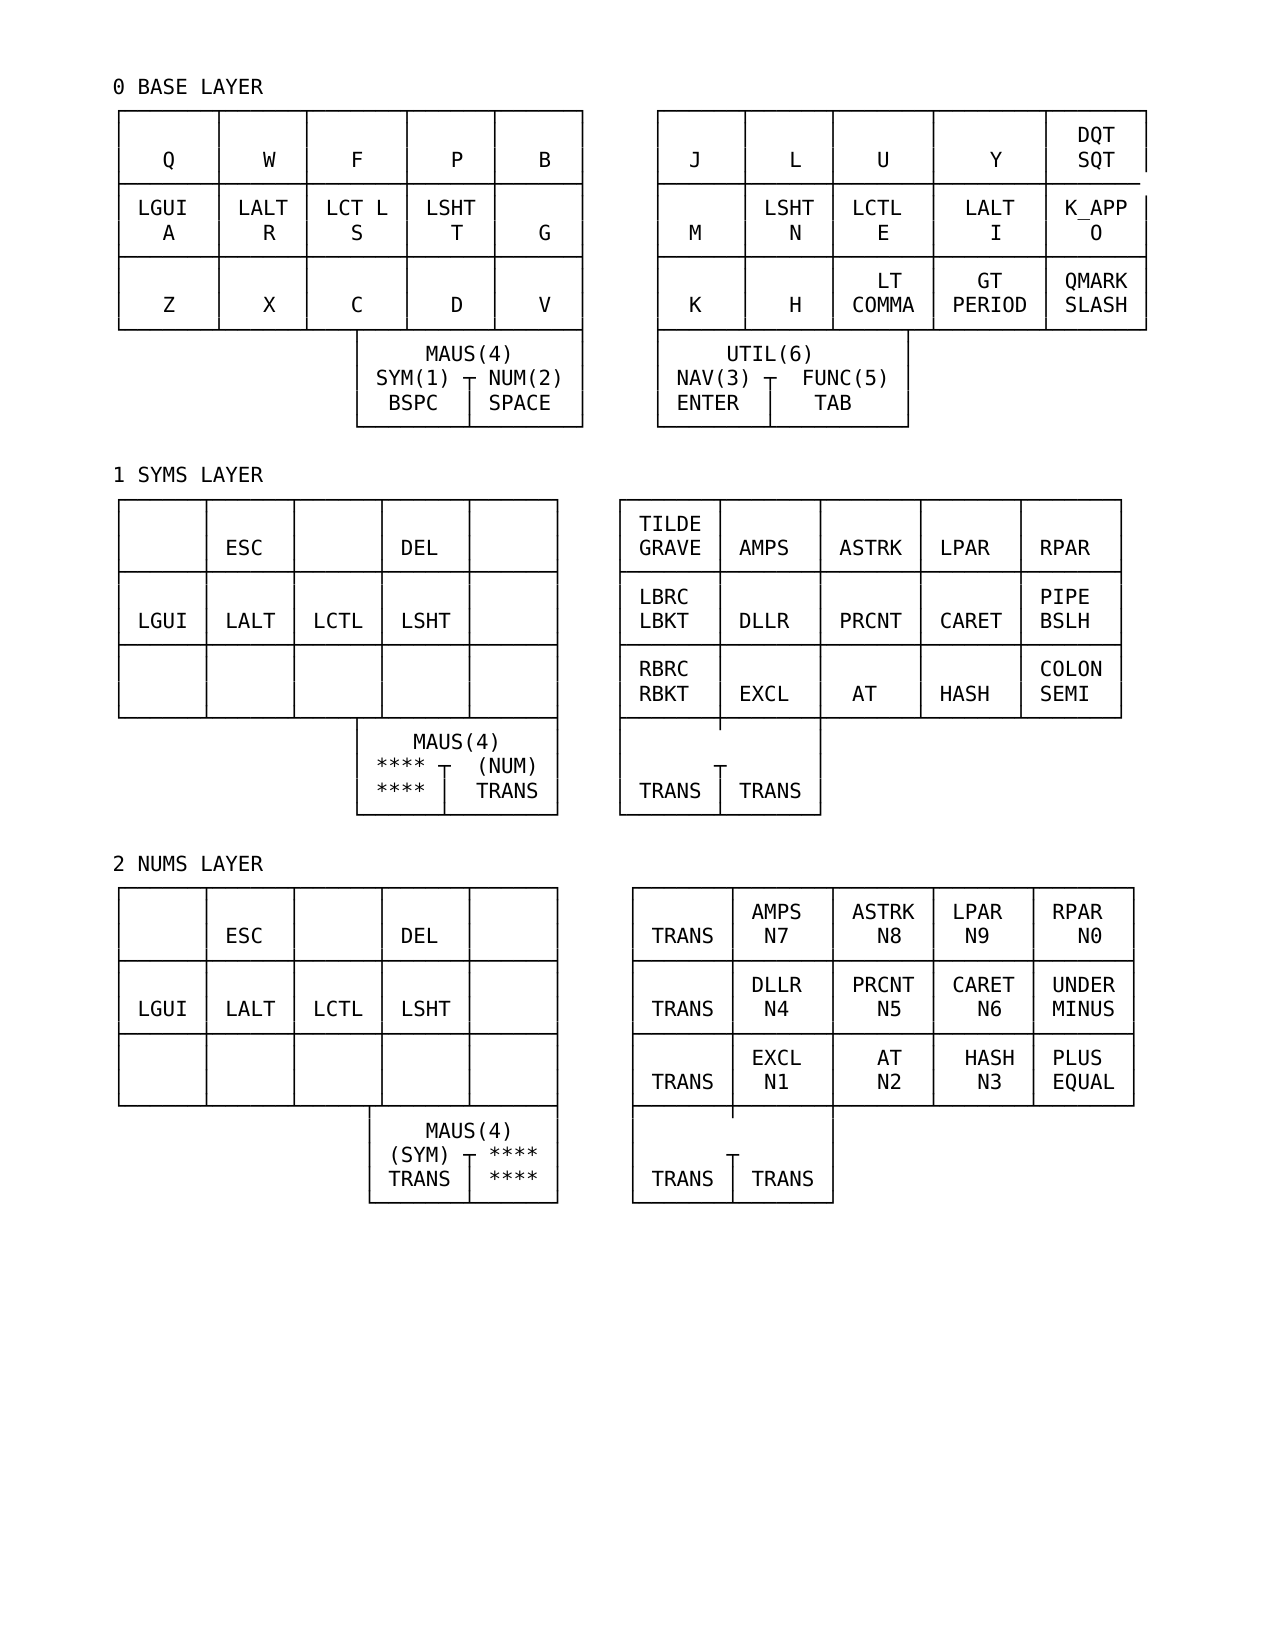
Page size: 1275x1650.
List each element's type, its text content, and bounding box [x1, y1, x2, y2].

text │ Q │ W │ F │ P │ B │ │ J │ L │ U │ Y │ SQT │ [219, 148, 305, 172]
text ├──────┼──────┼──────┼──────┼──────┤ ├───────┼───────┼───────┼───────┼───────┤ [558, 949, 631, 973]
text ├───────┼──────┼───────┼──────┼──────┤ ├──────┼──────┼───────┼────────┼─────── [1046, 172, 1247, 196]
text │ │ ESC │ │ DEL │ │ │ GRAVE │ AMPS │ ASTRK │ LPAR │ RPAR │ [119, 536, 205, 560]
text │ **** │ TRANS │ │ TRANS │ TRANS │ [721, 779, 819, 803]
text │ │ │ │ │ │ │ RBRC │ │ │ │ COLON │ [1021, 657, 1120, 682]
text │ BSPC │ SPACE │ │ ENTER │ TAB │ [658, 391, 769, 415]
text │ │ │ │ │ │ │ │ │ LT │ GT │ QMARK │ [658, 269, 744, 293]
text │ Z │ X │ C │ D │ V │ │ K │ H │ COMMA │ PERIOD │ SLASH │ [407, 293, 493, 318]
text │ **** │ TRANS │ │ TRANS │ TRANS │ [112, 779, 355, 803]
text │ BSPC │ SPACE │ │ ENTER │ TAB │ [112, 391, 355, 415]
text │ Z │ X │ C │ D │ V │ │ K │ H │ COMMA │ PERIOD │ SLASH │ [658, 293, 744, 318]
text │ │ ESC │ │ DEL │ │ │ TRANS │ N7 │ N8 │ N9 │ N0 │ [119, 924, 205, 949]
text │ │ │ │ │ │ │ TILDE │ │ │ │ │ [921, 512, 1019, 536]
text ├──────┼──────┼──────┼──────┼──────┤ ├───────┼───────┼───────┼───────┼───────┤ [1122, 560, 1247, 585]
text │ │ │ │ │ │ │ │ DLLR │ PRCNT │ CARET │ UNDER │ [1134, 973, 1247, 997]
text └──────┴──────┴────┬─┴──────┴──────┤ ├───────┼───────┼───────┴───────┴───────┘ [112, 706, 355, 730]
text │ │ │ │ │ │ │ RBKT │ EXCL │ AT │ HASH │ SEMI │ [119, 682, 205, 706]
text │ LGUI │ LALT │ LCTL │ LSHT │ │ │ LBKT │ DLLR │ PRCNT │ CARET │ BSLH │ [558, 609, 618, 633]
text │ **** │ TRANS │ │ TRANS │ TRANS │ [821, 779, 1247, 803]
text │ │ │ │ │ │ │ │ AMPS │ ASTRK │ LPAR │ RPAR │ [833, 900, 932, 924]
text │ LGUI │ LALT │ LCTL │ LSHT │ │ │ TRANS │ N4 │ N5 │ N6 │ MINUS │ [207, 997, 293, 1022]
text │ TRANS │ **** │ │ TRANS │ TRANS │ [370, 1167, 468, 1191]
text 1 SYMS LAYER [112, 463, 1247, 488]
text │ │ │ │ │ │ │ LBRC │ │ │ │ PIPE │ [119, 585, 205, 609]
text │ LGUI │ LALT │ LCT L │ LSHT │ │ │ │ LSHT │ LCTL │ LALT │ K_APP │ [119, 196, 217, 221]
text │ Q │ W │ F │ P │ B │ │ J │ L │ U │ Y │ SQT │ [658, 148, 744, 172]
text │ MAUS(4) │ │ │ [633, 1119, 831, 1143]
text │ │ ESC │ │ DEL │ │ │ TRANS │ N7 │ N8 │ N9 │ N0 │ [470, 924, 556, 949]
text │ LGUI │ LALT │ LCTL │ LSHT │ │ │ LBKT │ DLLR │ PRCNT │ CARET │ BSLH │ [207, 609, 293, 633]
text │ A │ R │ S │ T │ G │ │ M │ N │ E │ I │ O │ [746, 221, 831, 245]
text │ │ │ │ │ │ │ RBRC │ │ │ │ COLON │ [470, 657, 556, 682]
text │ A │ R │ S │ T │ G │ │ M │ N │ E │ I │ O │ [658, 221, 744, 245]
text │ TRANS │ **** │ │ TRANS │ TRANS │ [112, 1167, 368, 1191]
text │ Q │ W │ F │ P │ B │ │ J │ L │ U │ Y │ SQT │ [1046, 148, 1145, 172]
text │ A │ R │ S │ T │ G │ │ M │ N │ E │ I │ O │ [407, 221, 493, 245]
text └──────┴──────┴─────┬┴──────┴──────┤ ├───────┼───────┼───────┴───────┴───────┘ [633, 1107, 831, 1119]
text │ │ │ │ │ │ │ │ DLLR │ PRCNT │ CARET │ UNDER │ [119, 973, 205, 997]
text │ Q │ W │ F │ P │ B │ │ J │ L │ U │ Y │ SQT │ [833, 148, 932, 172]
text ├───────┼──────┼───────┼──────┼──────┤ ├──────┼──────┼───────┼────────┼───────┤ [583, 245, 656, 269]
text ┌───────┬──────┬───────┬──────┬──────┐ ┌──────┬──────┬───────┬────────┬───────┐ [112, 99, 1247, 123]
text │ **** │ TRANS │ │ TRANS │ TRANS │ [620, 779, 719, 803]
text │ MAUS(4) │ │ UTIL(6) │ [658, 342, 907, 366]
text │ (SYM) ┬ **** │ │ ┬ │ [833, 1143, 1247, 1167]
text │ SYM(1) ┬ NUM(2) │ │ NAV(3) ┬ FUNC(5) │ [357, 366, 581, 391]
text │ │ │ │ │ │ │ TILDE │ │ │ │ │ [207, 512, 293, 536]
text │ │ │ │ │ │ │ TRANS │ N1 │ N2 │ N3 │ EQUAL │ [119, 1070, 205, 1094]
text ├───────┼──────┼───────┼──────┼──────┤ ├──────┼──────┼───────┼────────┼───────┤ [1147, 245, 1247, 269]
text │ │ │ │ │ │ │ │ │ LT │ GT │ QMARK │ [407, 269, 493, 293]
text │ LGUI │ LALT │ LCTL │ LSHT │ │ │ TRANS │ N4 │ N5 │ N6 │ MINUS │ [733, 997, 831, 1022]
text │ │ │ │ │ │ │ │ EXCL │ AT │ HASH │ PLUS │ [633, 1046, 731, 1070]
text │ Z │ X │ C │ D │ V │ │ K │ H │ COMMA │ PERIOD │ SLASH │ [583, 293, 656, 318]
text │ LGUI │ LALT │ LCTL │ LSHT │ │ │ TRANS │ N4 │ N5 │ N6 │ MINUS │ [470, 997, 556, 1022]
text │ Q │ W │ F │ P │ B │ │ J │ L │ U │ Y │ SQT │ [934, 148, 1044, 172]
text │ LGUI │ LALT │ LCTL │ LSHT │ │ │ TRANS │ N4 │ N5 │ N6 │ MINUS │ [295, 997, 380, 1022]
text │ Q │ W │ F │ P │ B │ │ J │ L │ U │ Y │ SQT │ [495, 148, 581, 172]
text │ │ │ │ │ │ │ │ AMPS │ ASTRK │ LPAR │ RPAR │ [207, 900, 293, 924]
text │ │ │ │ │ │ │ │ EXCL │ AT │ HASH │ PLUS │ [470, 1046, 556, 1070]
text │ Z │ X │ C │ D │ V │ │ K │ H │ COMMA │ PERIOD │ SLASH │ [1147, 293, 1247, 318]
text │ │ │ │ │ │ │ │ │ │ │ DQT │ [407, 123, 493, 148]
text │ │ │ │ │ │ │ │ │ │ │ DQT │ [934, 123, 1044, 148]
text │ │ │ │ │ │ │ TRANS │ N1 │ N2 │ N3 │ EQUAL │ [470, 1070, 556, 1094]
text │ LGUI │ LALT │ LCTL │ LSHT │ │ │ TRANS │ N4 │ N5 │ N6 │ MINUS │ [833, 997, 932, 1022]
text └──────┴──────┴─────┬┴──────┴──────┤ ├───────┼───────┼───────┴───────┴───────┘ [370, 1107, 556, 1119]
text │ │ │ │ │ │ │ │ │ │ │ DQT │ [1147, 123, 1247, 148]
text │ A │ R │ S │ T │ G │ │ M │ N │ E │ I │ O │ [1046, 221, 1145, 245]
text │ │ │ │ │ │ │ TILDE │ │ │ │ │ [620, 512, 719, 536]
text ├───────┼──────┼───────┼──────┼──────┤ ├──────┼──────┼───────┼────────┼─────── [583, 172, 656, 196]
text │ SYM(1) ┬ NUM(2) │ │ NAV(3) ┬ FUNC(5) │ [658, 366, 907, 391]
text │ MAUS(4) │ │ │ [558, 730, 618, 754]
text │ │ │ │ │ │ │ TILDE │ │ │ │ │ [1122, 512, 1247, 536]
text │ │ ESC │ │ DEL │ │ │ GRAVE │ AMPS │ ASTRK │ LPAR │ RPAR │ [620, 536, 719, 560]
text │ │ │ │ │ │ │ LBRC │ │ │ │ PIPE │ [1122, 585, 1247, 609]
text │ LGUI │ LALT │ LCT L │ LSHT │ │ │ │ LSHT │ LCTL │ LALT │ K_APP │ [583, 196, 656, 221]
text │ │ │ │ │ │ │ │ │ │ │ DQT │ [119, 123, 217, 148]
text │ │ ESC │ │ DEL │ │ │ TRANS │ N7 │ N8 │ N9 │ N0 │ [558, 924, 631, 949]
text │ │ │ │ │ │ │ │ EXCL │ AT │ HASH │ PLUS │ [207, 1046, 293, 1070]
text │ LGUI │ LALT │ LCTL │ LSHT │ │ │ LBKT │ DLLR │ PRCNT │ CARET │ BSLH │ [821, 609, 919, 633]
text │ LGUI │ LALT │ LCTL │ LSHT │ │ │ TRANS │ N4 │ N5 │ N6 │ MINUS │ [119, 997, 205, 1022]
text │ TRANS │ **** │ │ TRANS │ TRANS │ [470, 1167, 556, 1191]
text │ LGUI │ LALT │ LCTL │ LSHT │ │ │ LBKT │ DLLR │ PRCNT │ CARET │ BSLH │ [295, 609, 380, 633]
text │ **** ┬ (NUM) │ │ ┬ │ [558, 754, 618, 779]
text │ │ │ │ │ │ │ RBKT │ EXCL │ AT │ HASH │ SEMI │ [295, 682, 380, 706]
text │ │ │ │ │ │ │ │ DLLR │ PRCNT │ CARET │ UNDER │ [833, 973, 932, 997]
text │ │ │ │ │ │ │ │ DLLR │ PRCNT │ CARET │ UNDER │ [1034, 973, 1132, 997]
text │ Z │ X │ C │ D │ V │ │ K │ H │ COMMA │ PERIOD │ SLASH │ [219, 293, 305, 318]
text │ │ │ │ │ │ │ RBRC │ │ │ │ COLON │ [821, 657, 919, 682]
text │ Z │ X │ C │ D │ V │ │ K │ H │ COMMA │ PERIOD │ SLASH │ [746, 293, 831, 318]
text ├──────┼──────┼──────┼──────┼──────┤ ├───────┼───────┼───────┼───────┼───────┤ [1134, 1022, 1247, 1046]
text │ │ │ │ │ │ │ TRANS │ N1 │ N2 │ N3 │ EQUAL │ [295, 1070, 380, 1094]
text │ │ │ │ │ │ │ │ EXCL │ AT │ HASH │ PLUS │ [558, 1046, 631, 1070]
text │ MAUS(4) │ │ UTIL(6) │ [357, 342, 581, 366]
text └──────┴────────┘ └───────┴───────┘ [112, 803, 1247, 827]
text │ Q │ W │ F │ P │ B │ │ J │ L │ U │ Y │ SQT │ [1147, 148, 1247, 172]
text │ │ │ │ │ │ │ │ │ LT │ GT │ QMARK │ [219, 269, 305, 293]
text │ A │ R │ S │ T │ G │ │ M │ N │ E │ I │ O │ [495, 221, 581, 245]
text │ **** │ TRANS │ │ TRANS │ TRANS │ [558, 779, 618, 803]
text │ │ ESC │ │ DEL │ │ │ TRANS │ N7 │ N8 │ N9 │ N0 │ [207, 924, 293, 949]
text │ │ │ │ │ │ │ RBRC │ │ │ │ COLON │ [558, 657, 618, 682]
text │ │ │ │ │ │ │ LBRC │ │ │ │ PIPE │ [821, 585, 919, 609]
text │ │ │ │ │ │ │ │ EXCL │ AT │ HASH │ PLUS │ [295, 1046, 380, 1070]
text │ A │ R │ S │ T │ G │ │ M │ N │ E │ I │ O │ [119, 221, 217, 245]
text │ LGUI │ LALT │ LCTL │ LSHT │ │ │ TRANS │ N4 │ N5 │ N6 │ MINUS │ [558, 997, 631, 1022]
text │ │ │ │ │ │ │ │ │ LT │ GT │ QMARK │ [934, 269, 1044, 293]
text │ LGUI │ LALT │ LCT L │ LSHT │ │ │ │ LSHT │ LCTL │ LALT │ K_APP │ [219, 196, 305, 221]
text │ Z │ X │ C │ D │ V │ │ K │ H │ COMMA │ PERIOD │ SLASH │ [934, 293, 1044, 318]
text │ SYM(1) ┬ NUM(2) │ │ NAV(3) ┬ FUNC(5) │ [112, 366, 355, 391]
text │ LGUI │ LALT │ LCTL │ LSHT │ │ │ LBKT │ DLLR │ PRCNT │ CARET │ BSLH │ [470, 609, 556, 633]
text │ SYM(1) ┬ NUM(2) │ │ NAV(3) ┬ FUNC(5) │ [909, 366, 1247, 391]
text │ │ │ │ │ │ │ RBKT │ EXCL │ AT │ HASH │ SEMI │ [1021, 682, 1120, 706]
text │ │ │ │ │ │ │ RBKT │ EXCL │ AT │ HASH │ SEMI │ [620, 682, 719, 706]
text │ LGUI │ LALT │ LCTL │ LSHT │ │ │ LBKT │ DLLR │ PRCNT │ CARET │ BSLH │ [721, 609, 819, 633]
text │ │ │ │ │ │ │ TRANS │ N1 │ N2 │ N3 │ EQUAL │ [1134, 1070, 1247, 1094]
text │ │ │ │ │ │ │ TILDE │ │ │ │ │ [821, 512, 919, 536]
text │ (SYM) ┬ **** │ │ ┬ │ [558, 1143, 631, 1167]
text │ │ │ │ │ │ │ │ │ LT │ GT │ QMARK │ [495, 269, 581, 293]
text │ Z │ X │ C │ D │ V │ │ K │ H │ COMMA │ PERIOD │ SLASH │ [1046, 293, 1145, 318]
text │ LGUI │ LALT │ LCT L │ LSHT │ │ │ │ LSHT │ LCTL │ LALT │ K_APP │ [1046, 196, 1145, 221]
text │ │ │ │ │ │ │ RBKT │ EXCL │ AT │ HASH │ SEMI │ [921, 682, 1019, 706]
text │ │ │ │ │ │ │ │ AMPS │ ASTRK │ LPAR │ RPAR │ [633, 900, 731, 924]
text │ │ │ │ │ │ │ RBKT │ EXCL │ AT │ HASH │ SEMI │ [721, 682, 819, 706]
text │ │ │ │ │ │ │ │ │ LT │ GT │ QMARK │ [1147, 269, 1247, 293]
text │ │ │ │ │ │ │ │ │ LT │ GT │ QMARK │ [833, 269, 932, 293]
text │ LGUI │ LALT │ LCT L │ LSHT │ │ │ │ LSHT │ LCTL │ LALT │ K_APP │ [833, 196, 932, 221]
text │ SYM(1) ┬ NUM(2) │ │ NAV(3) ┬ FUNC(5) │ [583, 366, 656, 391]
text │ │ │ │ │ │ │ TRANS │ N1 │ N2 │ N3 │ EQUAL │ [833, 1070, 932, 1094]
text │ MAUS(4) │ │ │ [558, 1119, 631, 1143]
text │ Q │ W │ F │ P │ B │ │ J │ L │ U │ Y │ SQT │ [119, 148, 217, 172]
text │ BSPC │ SPACE │ │ ENTER │ TAB │ [909, 391, 1247, 415]
text │ │ │ │ │ │ │ │ EXCL │ AT │ HASH │ PLUS │ [833, 1046, 932, 1070]
text │ TRANS │ **** │ │ TRANS │ TRANS │ [633, 1167, 731, 1191]
text │ │ │ │ │ │ │ TRANS │ N1 │ N2 │ N3 │ EQUAL │ [934, 1070, 1032, 1094]
text └───────┴──────┴───┬───┴──────┴──────┤ ├──────┴──────┴─────┬─┴────────┴───────┘ [357, 331, 581, 342]
text │ **** │ TRANS │ │ TRANS │ TRANS │ [445, 779, 556, 803]
text │ MAUS(4) │ │ │ [357, 730, 556, 754]
text └───────┴──────┴───┬───┴──────┴──────┤ ├──────┴──────┴─────┬─┴────────┴───────┘ [583, 318, 656, 342]
text │ │ │ │ │ │ │ RBRC │ │ │ │ COLON │ [620, 657, 719, 682]
text │ LGUI │ LALT │ LCTL │ LSHT │ │ │ TRANS │ N4 │ N5 │ N6 │ MINUS │ [382, 997, 468, 1022]
text │ │ ESC │ │ DEL │ │ │ TRANS │ N7 │ N8 │ N9 │ N0 │ [382, 924, 468, 949]
text │ │ │ │ │ │ │ │ │ │ │ DQT │ [746, 123, 831, 148]
text │ A │ R │ S │ T │ G │ │ M │ N │ E │ I │ O │ [934, 221, 1044, 245]
text │ │ │ │ │ │ │ │ EXCL │ AT │ HASH │ PLUS │ [733, 1046, 831, 1070]
text └──────┴──────┴────┬─┴──────┴──────┤ ├───────┼───────┼───────┴───────┴───────┘ [821, 706, 1247, 730]
text │ LGUI │ LALT │ LCTL │ LSHT │ │ │ LBKT │ DLLR │ PRCNT │ CARET │ BSLH │ [620, 609, 719, 633]
text │ Z │ X │ C │ D │ V │ │ K │ H │ COMMA │ PERIOD │ SLASH │ [119, 293, 217, 318]
text │ MAUS(4) │ │ UTIL(6) │ [583, 342, 656, 366]
text ├──────┼──────┼──────┼──────┼──────┤ ├───────┼───────┼───────┼───────┼───────┤ [1122, 633, 1247, 657]
text │ LGUI │ LALT │ LCT L │ LSHT │ │ │ │ LSHT │ LCTL │ LALT │ K_APP │ [658, 196, 744, 221]
text │ LGUI │ LALT │ LCTL │ LSHT │ │ │ LBKT │ DLLR │ PRCNT │ CARET │ BSLH │ [119, 609, 205, 633]
text │ │ │ │ │ │ │ RBKT │ EXCL │ AT │ HASH │ SEMI │ [207, 682, 293, 706]
text │ │ │ │ │ │ │ LBRC │ │ │ │ PIPE │ [558, 585, 618, 609]
text │ │ ESC │ │ DEL │ │ │ GRAVE │ AMPS │ ASTRK │ LPAR │ RPAR │ [1122, 536, 1247, 560]
text │ │ │ │ │ │ │ │ AMPS │ ASTRK │ LPAR │ RPAR │ [1134, 900, 1247, 924]
text │ │ ESC │ │ DEL │ │ │ GRAVE │ AMPS │ ASTRK │ LPAR │ RPAR │ [382, 536, 468, 560]
text │ LGUI │ LALT │ LCT L │ LSHT │ │ │ │ LSHT │ LCTL │ LALT │ K_APP │ [307, 196, 405, 221]
text └──────┴──────┴─────┬┴──────┴──────┤ ├───────┼───────┼───────┴───────┴───────┘ [112, 1094, 368, 1119]
text │ │ │ │ │ │ │ │ AMPS │ ASTRK │ LPAR │ RPAR │ [1034, 900, 1132, 924]
text │ MAUS(4) │ │ │ [833, 1119, 1247, 1143]
text │ **** ┬ (NUM) │ │ ┬ │ [357, 754, 556, 779]
text │ │ │ │ │ │ │ │ AMPS │ ASTRK │ LPAR │ RPAR │ [295, 900, 380, 924]
text │ │ ESC │ │ DEL │ │ │ TRANS │ N7 │ N8 │ N9 │ N0 │ [1034, 924, 1132, 949]
text │ │ │ │ │ │ │ TRANS │ N1 │ N2 │ N3 │ EQUAL │ [207, 1070, 293, 1094]
text │ │ │ │ │ │ │ │ │ │ │ DQT │ [307, 123, 405, 148]
text │ │ │ │ │ │ │ RBRC │ │ │ │ COLON │ [382, 657, 468, 682]
text │ │ ESC │ │ DEL │ │ │ TRANS │ N7 │ N8 │ N9 │ N0 │ [1134, 924, 1247, 949]
text │ (SYM) ┬ **** │ │ ┬ │ [633, 1143, 831, 1167]
text │ │ │ │ │ │ │ TILDE │ │ │ │ │ [382, 512, 468, 536]
text │ │ │ │ │ │ │ RBRC │ │ │ │ COLON │ [921, 657, 1019, 682]
text │ │ │ │ │ │ │ │ │ │ │ DQT │ [219, 123, 305, 148]
text │ MAUS(4) │ │ │ [370, 1119, 556, 1143]
text │ │ │ │ │ │ │ TILDE │ │ │ │ │ [558, 512, 618, 536]
text │ │ ESC │ │ DEL │ │ │ GRAVE │ AMPS │ ASTRK │ LPAR │ RPAR │ [470, 536, 556, 560]
text │ │ │ │ │ │ │ TILDE │ │ │ │ │ [1021, 512, 1120, 536]
text │ │ ESC │ │ DEL │ │ │ GRAVE │ AMPS │ ASTRK │ LPAR │ RPAR │ [921, 536, 1019, 560]
text │ │ ESC │ │ DEL │ │ │ GRAVE │ AMPS │ ASTRK │ LPAR │ RPAR │ [821, 536, 919, 560]
text │ (SYM) ┬ **** │ │ ┬ │ [370, 1143, 556, 1167]
text │ │ │ │ │ │ │ │ DLLR │ PRCNT │ CARET │ UNDER │ [382, 973, 468, 997]
text │ │ │ │ │ │ │ LBRC │ │ │ │ PIPE │ [1021, 585, 1120, 609]
text │ │ ESC │ │ DEL │ │ │ TRANS │ N7 │ N8 │ N9 │ N0 │ [295, 924, 380, 949]
text │ │ │ │ │ │ │ LBRC │ │ │ │ PIPE │ [921, 585, 1019, 609]
text │ │ │ │ │ │ │ │ │ LT │ GT │ QMARK │ [119, 269, 217, 293]
text │ │ │ │ │ │ │ RBRC │ │ │ │ COLON │ [119, 657, 205, 682]
text │ │ │ │ │ │ │ RBKT │ EXCL │ AT │ HASH │ SEMI │ [382, 682, 468, 706]
text │ │ │ │ │ │ │ TILDE │ │ │ │ │ [721, 512, 819, 536]
text │ │ │ │ │ │ │ │ EXCL │ AT │ HASH │ PLUS │ [934, 1046, 1032, 1070]
text 0 BASE LAYER [112, 75, 1247, 99]
text │ │ │ │ │ │ │ RBKT │ EXCL │ AT │ HASH │ SEMI │ [470, 682, 556, 706]
text │ │ │ │ │ │ │ │ │ │ │ DQT │ [658, 123, 744, 148]
text │ │ │ │ │ │ │ TRANS │ N1 │ N2 │ N3 │ EQUAL │ [633, 1070, 731, 1094]
text │ │ │ │ │ │ │ TRANS │ N1 │ N2 │ N3 │ EQUAL │ [1034, 1070, 1132, 1094]
text │ │ ESC │ │ DEL │ │ │ TRANS │ N7 │ N8 │ N9 │ N0 │ [633, 924, 731, 949]
text │ TRANS │ **** │ │ TRANS │ TRANS │ [833, 1167, 1247, 1191]
text │ │ │ │ │ │ │ TRANS │ N1 │ N2 │ N3 │ EQUAL │ [733, 1070, 831, 1094]
text │ │ │ │ │ │ │ │ AMPS │ ASTRK │ LPAR │ RPAR │ [470, 900, 556, 924]
text │ LGUI │ LALT │ LCTL │ LSHT │ │ │ TRANS │ N4 │ N5 │ N6 │ MINUS │ [934, 997, 1032, 1022]
text │ MAUS(4) │ │ UTIL(6) │ [909, 342, 1247, 366]
text │ **** ┬ (NUM) │ │ ┬ │ [821, 754, 1247, 779]
text │ BSPC │ SPACE │ │ ENTER │ TAB │ [771, 391, 907, 415]
text │ (SYM) ┬ **** │ │ ┬ │ [112, 1143, 368, 1167]
text │ │ │ │ │ │ │ LBRC │ │ │ │ PIPE │ [470, 585, 556, 609]
text │ │ │ │ │ │ │ │ DLLR │ PRCNT │ CARET │ UNDER │ [934, 973, 1032, 997]
text 2 NUMS LAYER [112, 852, 1247, 876]
text │ │ │ │ │ │ │ │ EXCL │ AT │ HASH │ PLUS │ [1134, 1046, 1247, 1070]
text │ **** │ TRANS │ │ TRANS │ TRANS │ [357, 779, 443, 803]
text │ │ ESC │ │ DEL │ │ │ GRAVE │ AMPS │ ASTRK │ LPAR │ RPAR │ [721, 536, 819, 560]
text │ │ │ │ │ │ │ LBRC │ │ │ │ PIPE │ [721, 585, 819, 609]
text │ │ │ │ │ │ │ TRANS │ N1 │ N2 │ N3 │ EQUAL │ [558, 1070, 631, 1094]
text │ LGUI │ LALT │ LCTL │ LSHT │ │ │ LBKT │ DLLR │ PRCNT │ CARET │ BSLH │ [921, 609, 1019, 633]
text │ │ │ │ │ │ │ RBKT │ EXCL │ AT │ HASH │ SEMI │ [558, 682, 618, 706]
text │ A │ R │ S │ T │ G │ │ M │ N │ E │ I │ O │ [219, 221, 305, 245]
text ┌──────┬──────┬──────┬──────┬──────┐ ┌───────┬───────┬───────┬───────┬───────┐ [112, 488, 1247, 512]
text │ MAUS(4) │ │ │ [620, 730, 819, 754]
text │ │ │ │ │ │ │ │ AMPS │ ASTRK │ LPAR │ RPAR │ [558, 900, 631, 924]
text │ │ │ │ │ │ │ │ EXCL │ AT │ HASH │ PLUS │ [382, 1046, 468, 1070]
text │ Z │ X │ C │ D │ V │ │ K │ H │ COMMA │ PERIOD │ SLASH │ [307, 293, 405, 318]
text │ A │ R │ S │ T │ G │ │ M │ N │ E │ I │ O │ [833, 221, 932, 245]
text │ LGUI │ LALT │ LCT L │ LSHT │ │ │ │ LSHT │ LCTL │ LALT │ K_APP │ [495, 196, 581, 221]
text │ │ │ │ │ │ │ LBRC │ │ │ │ PIPE │ [207, 585, 293, 609]
text ├──────┼──────┼──────┼──────┼──────┤ ├───────┼───────┼───────┼───────┼───────┤ [1134, 949, 1247, 973]
text │ LGUI │ LALT │ LCTL │ LSHT │ │ │ TRANS │ N4 │ N5 │ N6 │ MINUS │ [1034, 997, 1132, 1022]
text │ Z │ X │ C │ D │ V │ │ K │ H │ COMMA │ PERIOD │ SLASH │ [833, 293, 932, 318]
text │ LGUI │ LALT │ LCTL │ LSHT │ │ │ LBKT │ DLLR │ PRCNT │ CARET │ BSLH │ [1021, 609, 1120, 633]
text │ LGUI │ LALT │ LCT L │ LSHT │ │ │ │ LSHT │ LCTL │ LALT │ K_APP │ [746, 196, 831, 221]
text │ Q │ W │ F │ P │ B │ │ J │ L │ U │ Y │ SQT │ [746, 148, 831, 172]
text │ MAUS(4) │ │ │ [821, 730, 1247, 754]
text │ │ ESC │ │ DEL │ │ │ TRANS │ N7 │ N8 │ N9 │ N0 │ [733, 924, 831, 949]
text │ LGUI │ LALT │ LCT L │ LSHT │ │ │ │ LSHT │ LCTL │ LALT │ K_APP │ [934, 196, 1044, 221]
text └───────┴──────┴───┬───┴──────┴──────┤ ├──────┴──────┴─────┬─┴────────┴───────┘ [658, 331, 907, 342]
text │ │ │ │ │ │ │ │ │ LT │ GT │ QMARK │ [583, 269, 656, 293]
text │ A │ R │ S │ T │ G │ │ M │ N │ E │ I │ O │ [307, 221, 405, 245]
text │ │ ESC │ │ DEL │ │ │ GRAVE │ AMPS │ ASTRK │ LPAR │ RPAR │ [1021, 536, 1120, 560]
text │ LGUI │ LALT │ LCT L │ LSHT │ │ │ │ LSHT │ LCTL │ LALT │ K_APP │ [407, 196, 493, 221]
text │ │ │ │ │ │ │ │ AMPS │ ASTRK │ LPAR │ RPAR │ [119, 900, 205, 924]
text │ │ │ │ │ │ │ LBRC │ │ │ │ PIPE │ [382, 585, 468, 609]
text │ Q │ W │ F │ P │ B │ │ J │ L │ U │ Y │ SQT │ [307, 148, 405, 172]
text │ MAUS(4) │ │ │ [112, 730, 355, 754]
text │ **** ┬ (NUM) │ │ ┬ │ [620, 754, 819, 779]
text │ │ │ │ │ │ │ │ DLLR │ PRCNT │ CARET │ UNDER │ [207, 973, 293, 997]
text │ BSPC │ SPACE │ │ ENTER │ TAB │ [583, 391, 656, 415]
text ┌──────┬──────┬──────┬──────┬──────┐ ┌───────┬───────┬───────┬───────┬───────┐ [112, 876, 1247, 900]
text │ │ │ │ │ │ │ │ DLLR │ PRCNT │ CARET │ UNDER │ [633, 973, 731, 997]
text │ │ │ │ │ │ │ RBRC │ │ │ │ COLON │ [207, 657, 293, 682]
text │ │ │ │ │ │ │ │ DLLR │ PRCNT │ CARET │ UNDER │ [733, 973, 831, 997]
text │ │ ESC │ │ DEL │ │ │ TRANS │ N7 │ N8 │ N9 │ N0 │ [833, 924, 932, 949]
text │ │ ESC │ │ DEL │ │ │ GRAVE │ AMPS │ ASTRK │ LPAR │ RPAR │ [207, 536, 293, 560]
text │ LGUI │ LALT │ LCT L │ LSHT │ │ │ │ LSHT │ LCTL │ LALT │ K_APP │ [1147, 196, 1247, 221]
text └───────┴──────┴───┬───┴──────┴──────┤ ├──────┴──────┴─────┬─┴────────┴───────┘ [112, 318, 355, 342]
text │ │ │ │ │ │ │ │ │ │ │ DQT │ [583, 123, 656, 148]
text │ │ │ │ │ │ │ RBRC │ │ │ │ COLON │ [721, 657, 819, 682]
text │ Q │ W │ F │ P │ B │ │ J │ L │ U │ Y │ SQT │ [407, 148, 493, 172]
text │ │ │ │ │ │ │ │ AMPS │ ASTRK │ LPAR │ RPAR │ [934, 900, 1032, 924]
text │ TRANS │ **** │ │ TRANS │ TRANS │ [733, 1167, 831, 1191]
text │ │ ESC │ │ DEL │ │ │ TRANS │ N7 │ N8 │ N9 │ N0 │ [934, 924, 1032, 949]
text ├──────┼──────┼──────┼──────┼──────┤ ├───────┼───────┼───────┼───────┼───────┤ [558, 1022, 631, 1046]
text │ │ │ │ │ │ │ │ │ LT │ GT │ QMARK │ [1046, 269, 1145, 293]
text │ │ │ │ │ │ │ LBRC │ │ │ │ PIPE │ [620, 585, 719, 609]
text │ │ │ │ │ │ │ RBRC │ │ │ │ COLON │ [295, 657, 380, 682]
text └──────┴──────┴─────┬┴──────┴──────┤ ├───────┼───────┼───────┴───────┴───────┘ [558, 1094, 631, 1119]
text │ │ │ │ │ │ │ TILDE │ │ │ │ │ [295, 512, 380, 536]
text │ LGUI │ LALT │ LCTL │ LSHT │ │ │ TRANS │ N4 │ N5 │ N6 │ MINUS │ [633, 997, 731, 1022]
text │ │ │ │ │ │ │ │ │ │ │ DQT │ [1046, 123, 1145, 148]
text │ MAUS(4) │ │ UTIL(6) │ [112, 342, 355, 366]
text │ BSPC │ SPACE │ │ ENTER │ TAB │ [470, 391, 581, 415]
text │ LGUI │ LALT │ LCTL │ LSHT │ │ │ LBKT │ DLLR │ PRCNT │ CARET │ BSLH │ [1122, 609, 1247, 633]
text │ TRANS │ **** │ │ TRANS │ TRANS │ [558, 1167, 631, 1191]
text │ │ │ │ │ │ │ RBKT │ EXCL │ AT │ HASH │ SEMI │ [821, 682, 919, 706]
text │ A │ R │ S │ T │ G │ │ M │ N │ E │ I │ O │ [1147, 221, 1247, 245]
text └──────┴──────┴────┬─┴──────┴──────┤ ├───────┼───────┼───────┴───────┴───────┘ [357, 719, 556, 730]
text │ BSPC │ SPACE │ │ ENTER │ TAB │ [357, 391, 468, 415]
text └───────┴──────┘ └───────┴───────┘ [112, 1191, 1247, 1216]
text └──────┴──────┴─────┬┴──────┴──────┤ ├───────┼───────┼───────┴───────┴───────┘ [833, 1094, 1247, 1119]
text │ │ │ │ │ │ │ TRANS │ N1 │ N2 │ N3 │ EQUAL │ [382, 1070, 468, 1094]
text │ │ │ │ │ │ │ TILDE │ │ │ │ │ [470, 512, 556, 536]
text │ │ │ │ │ │ │ │ │ │ │ DQT │ [495, 123, 581, 148]
text │ │ │ │ │ │ │ TILDE │ │ │ │ │ [119, 512, 205, 536]
text └───────┴──────┴───┬───┴──────┴──────┤ ├──────┴──────┴─────┬─┴────────┴───────┘ [909, 318, 1247, 342]
text │ │ ESC │ │ DEL │ │ │ GRAVE │ AMPS │ ASTRK │ LPAR │ RPAR │ [558, 536, 618, 560]
text │ │ │ │ │ │ │ │ DLLR │ PRCNT │ CARET │ UNDER │ [558, 973, 631, 997]
text │ │ │ │ │ │ │ │ AMPS │ ASTRK │ LPAR │ RPAR │ [733, 900, 831, 924]
text │ A │ R │ S │ T │ G │ │ M │ N │ E │ I │ O │ [583, 221, 656, 245]
text │ Z │ X │ C │ D │ V │ │ K │ H │ COMMA │ PERIOD │ SLASH │ [495, 293, 581, 318]
text │ │ │ │ │ │ │ │ │ LT │ GT │ QMARK │ [307, 269, 405, 293]
text │ │ │ │ │ │ │ RBRC │ │ │ │ COLON │ [1122, 657, 1247, 682]
text │ MAUS(4) │ │ │ [112, 1119, 368, 1143]
text │ **** ┬ (NUM) │ │ ┬ │ [112, 754, 355, 779]
text │ │ │ │ │ │ │ │ │ │ │ DQT │ [833, 123, 932, 148]
text │ │ │ │ │ │ │ │ EXCL │ AT │ HASH │ PLUS │ [1034, 1046, 1132, 1070]
text │ │ │ │ │ │ │ │ DLLR │ PRCNT │ CARET │ UNDER │ [470, 973, 556, 997]
text │ │ │ │ │ │ │ RBKT │ EXCL │ AT │ HASH │ SEMI │ [1122, 682, 1247, 706]
text └────────┴────────┘ └────────┴──────────┘ [112, 415, 1247, 439]
text │ LGUI │ LALT │ LCTL │ LSHT │ │ │ LBKT │ DLLR │ PRCNT │ CARET │ BSLH │ [382, 609, 468, 633]
text │ │ │ │ │ │ │ LBRC │ │ │ │ PIPE │ [295, 585, 380, 609]
text │ │ │ │ │ │ │ │ EXCL │ AT │ HASH │ PLUS │ [119, 1046, 205, 1070]
text │ │ ESC │ │ DEL │ │ │ GRAVE │ AMPS │ ASTRK │ LPAR │ RPAR │ [295, 536, 380, 560]
text │ │ │ │ │ │ │ │ AMPS │ ASTRK │ LPAR │ RPAR │ [382, 900, 468, 924]
text │ Q │ W │ F │ P │ B │ │ J │ L │ U │ Y │ SQT │ [583, 148, 656, 172]
text │ │ │ │ │ │ │ │ DLLR │ PRCNT │ CARET │ UNDER │ [295, 973, 380, 997]
text │ │ │ │ │ │ │ │ │ LT │ GT │ QMARK │ [746, 269, 831, 293]
text │ LGUI │ LALT │ LCTL │ LSHT │ │ │ TRANS │ N4 │ N5 │ N6 │ MINUS │ [1134, 997, 1247, 1022]
